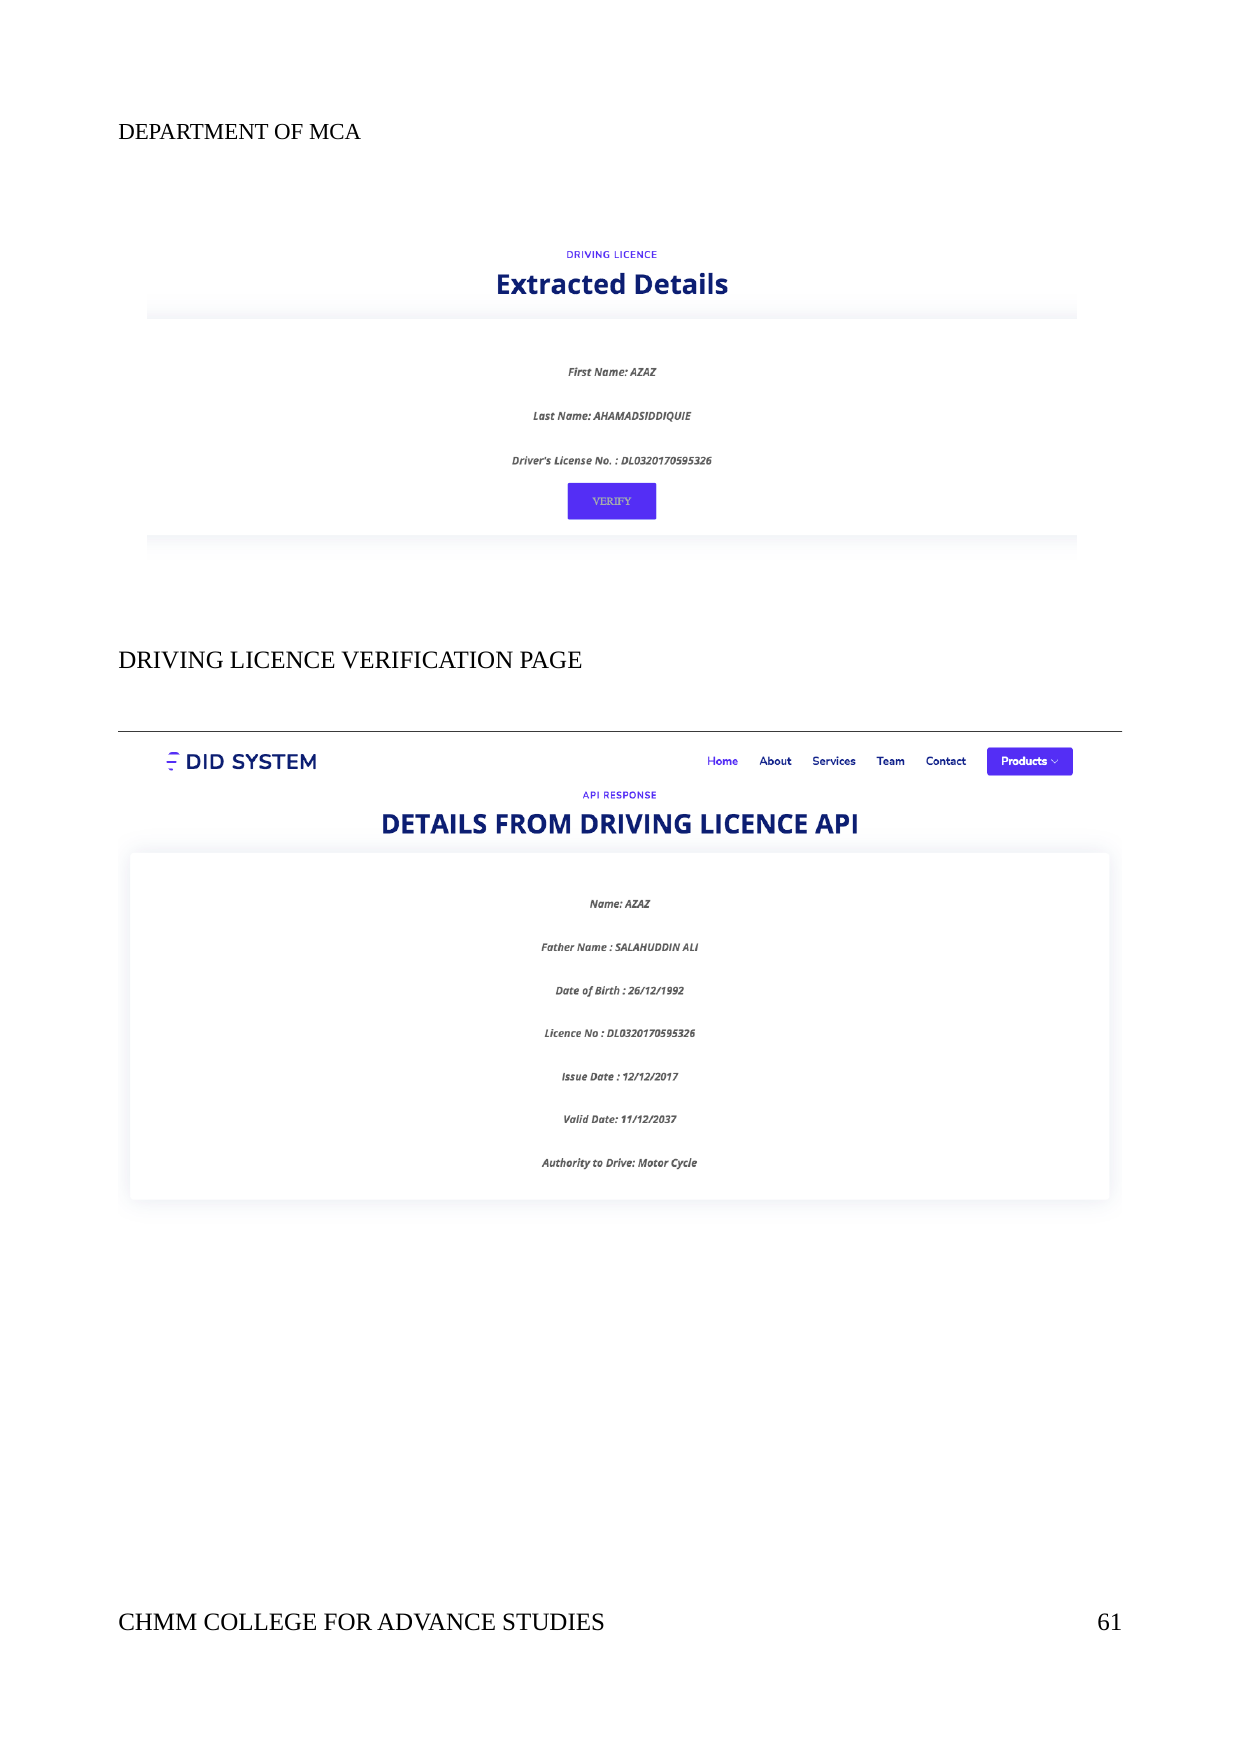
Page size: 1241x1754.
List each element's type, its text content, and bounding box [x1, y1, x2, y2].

picture [118, 217, 1123, 588]
text DRIVING LICENCE VERIFICATION PAGE [118, 645, 1122, 674]
picture [118, 731, 1123, 1242]
